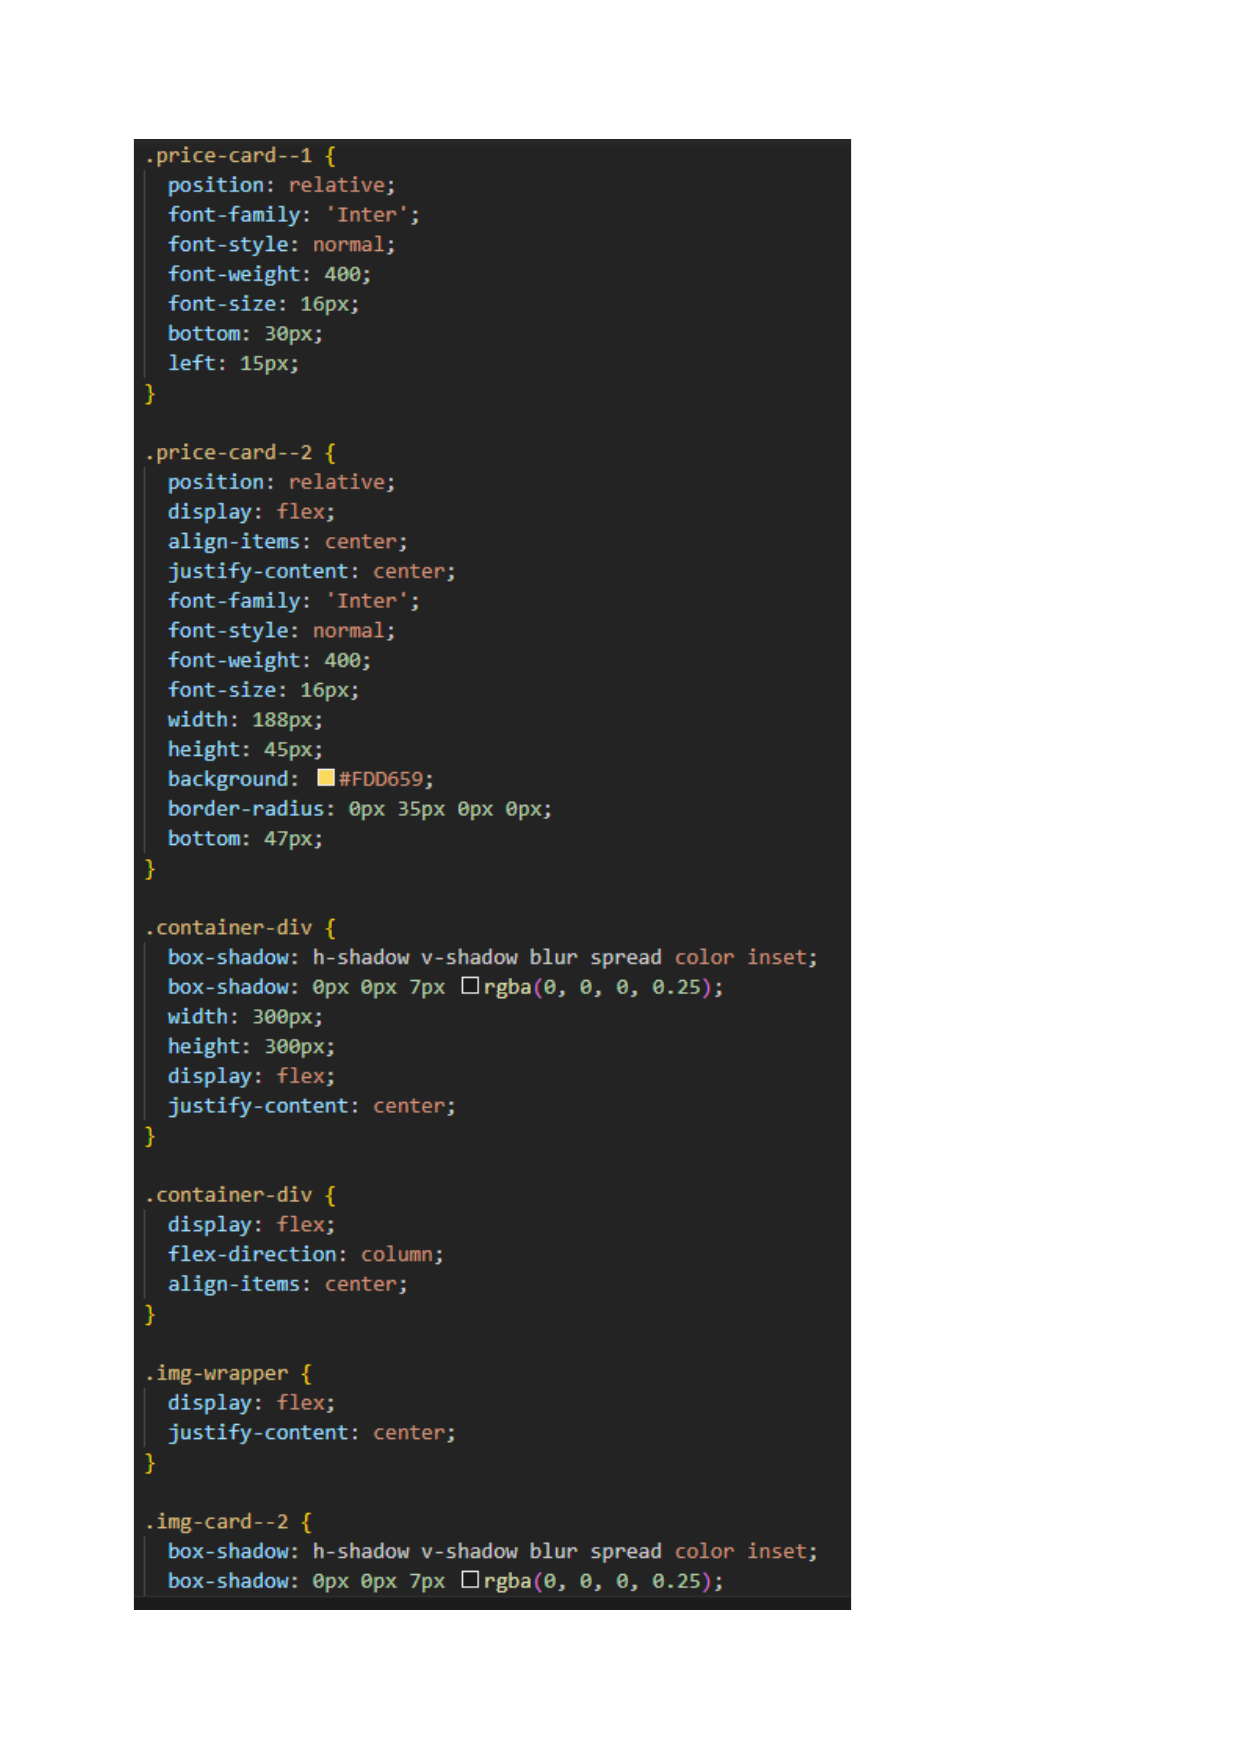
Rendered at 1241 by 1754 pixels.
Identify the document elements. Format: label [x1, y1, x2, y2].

picture [133, 139, 852, 1610]
